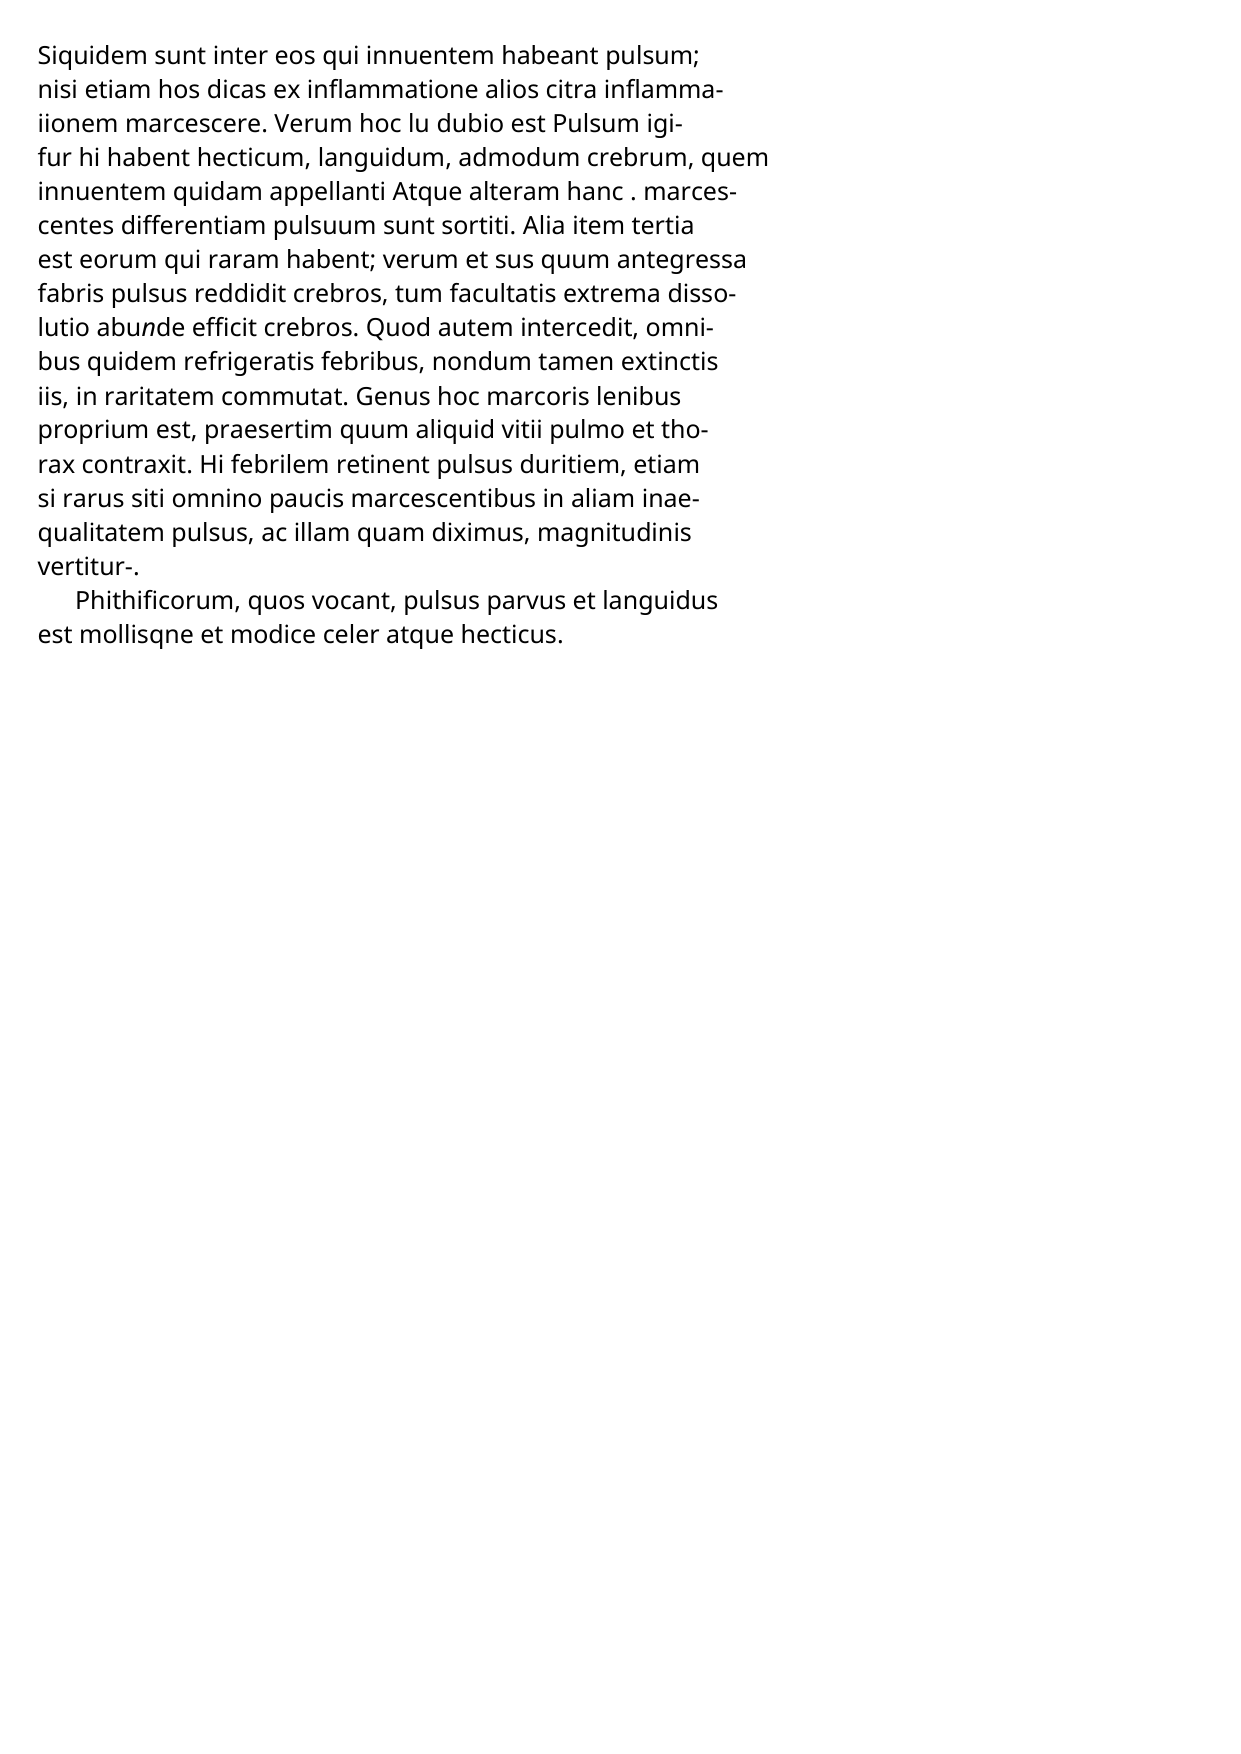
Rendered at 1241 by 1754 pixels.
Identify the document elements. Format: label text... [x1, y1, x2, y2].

text Phithificorum, quos vocant, pulsus parvus et languidus est mollisqne et modice celer atque hecticus. [37, 582, 1203, 651]
text Siquidem sunt inter eos qui innuentem habeant pulsum; nisi etiam hos dicas ex inflammatione alios citra inflamma- iionem marcescere. Verum hoc lu dubio est Pulsum igi- fur hi habent hecticum, languidum, admodum crebrum, quem innuentem quidam appellanti Atque alteram hanc . marces- centes differentiam pulsuum sunt sortiti. Alia item tertia est eorum qui raram habent; verum et sus quum antegressa fabris pulsus reddidit crebros, tum facultatis extrema disso- lutio abunde efficit crebros. Quod autem intercedit, omni- bus quidem refrigeratis febribus, nondum tamen extinctis iis, in raritatem commutat. Genus hoc marcoris lenibus proprium est, praesertim quum aliquid vitii pulmo et tho- rax contraxit. Hi febrilem retinent pulsus duritiem, etiam si rarus siti omnino paucis marcescentibus in aliam inae- qualitatem pulsus, ac illam quam diximus, magnitudinis vertitur-. [37, 37, 1203, 582]
